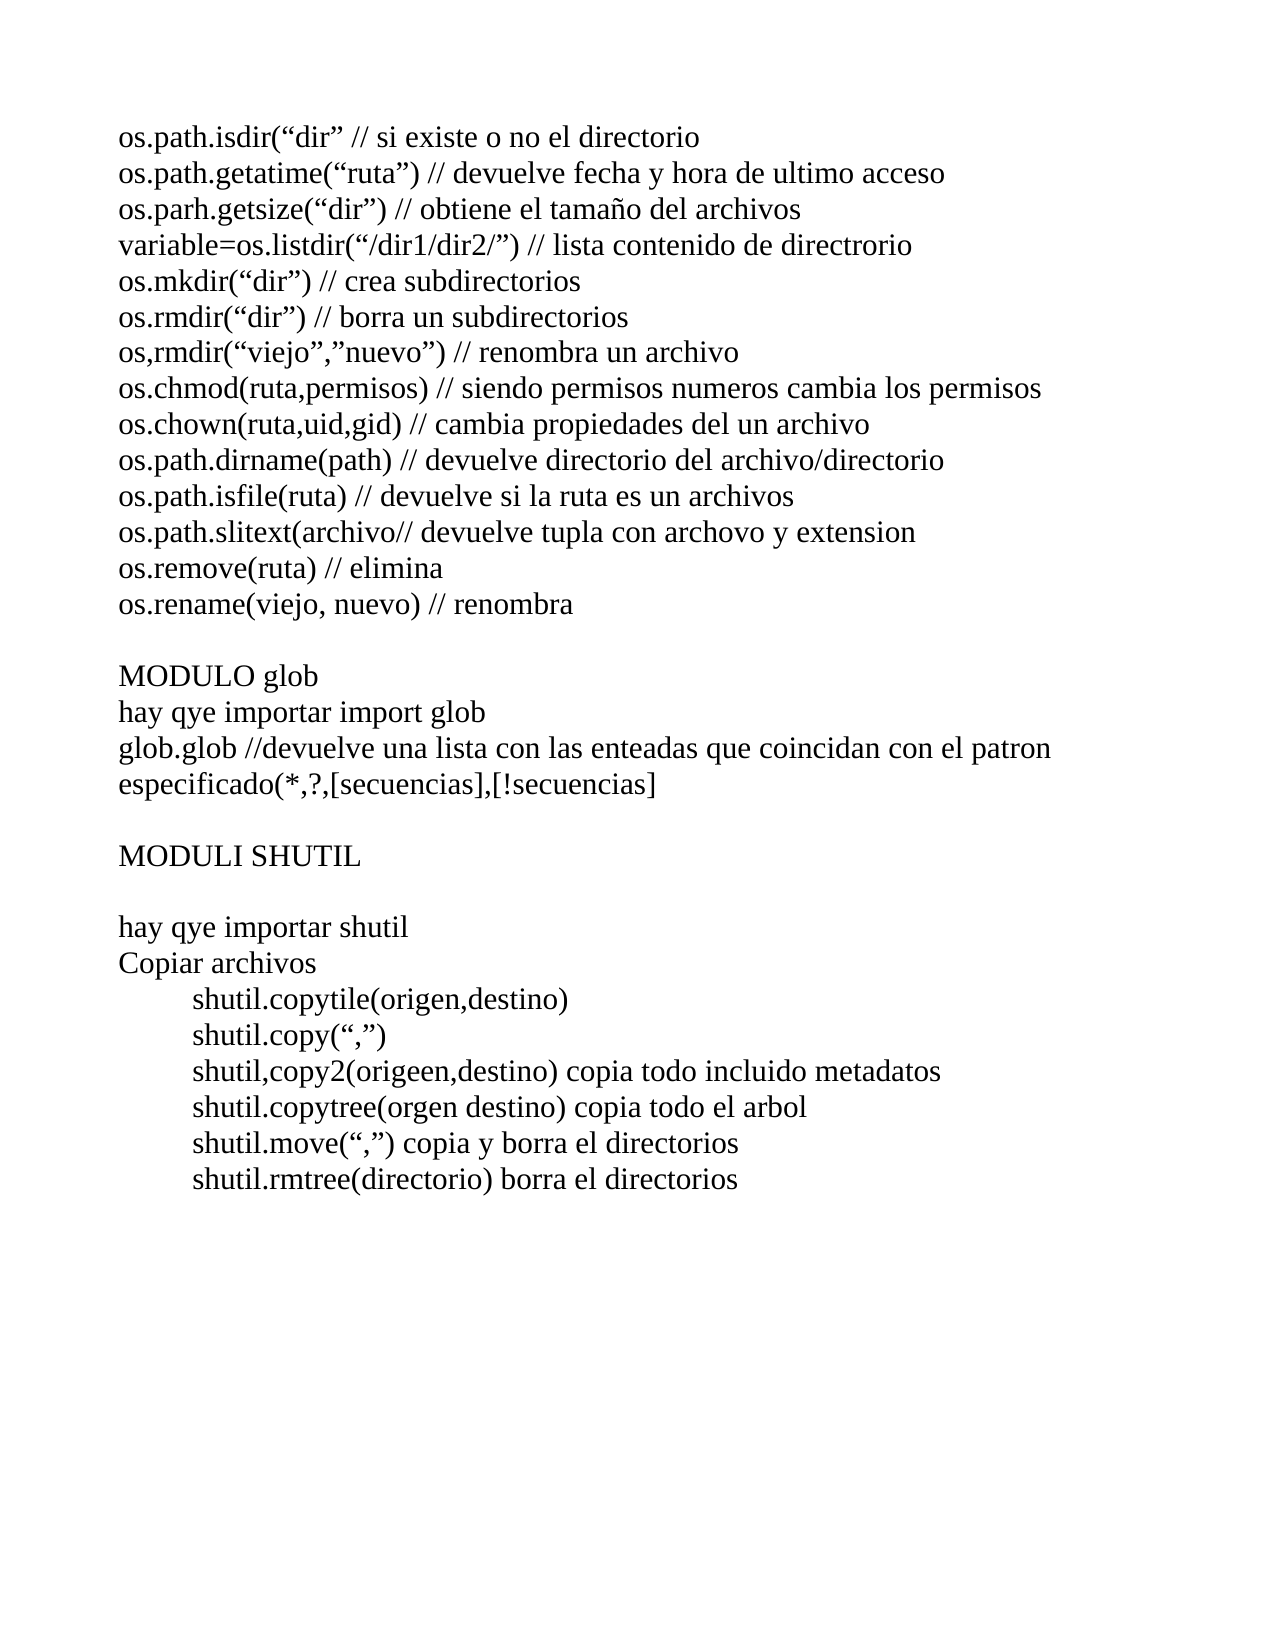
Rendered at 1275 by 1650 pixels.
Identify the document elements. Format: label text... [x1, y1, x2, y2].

text shutil.rmtree(directorio) borra el directorios [118, 1160, 1157, 1196]
text os.path.dirname(path) // devuelve directorio del archivo/directorio [118, 442, 1157, 477]
text Copiar archivos [118, 945, 1157, 981]
text shutil.move(“,”) copia y borra el directorios [118, 1124, 1157, 1160]
text hay qye importar import glob [118, 693, 1157, 729]
text hay qye importar shutil [118, 909, 1157, 945]
text os.rename(viejo, nuevo) // renombra [118, 585, 1157, 621]
text os.chown(ruta,uid,gid) // cambia propiedades del un archivo [118, 406, 1157, 442]
text os.rmdir(“dir”) // borra un subdirectorios [118, 298, 1157, 334]
text os.mkdir(“dir”) // crea subdirectorios [118, 262, 1157, 298]
text glob.glob //devuelve una lista con las enteadas que coincidan con el patron especificado(*,?,[secuencias],[!secuencias] [118, 729, 1157, 801]
text os.path.isfile(ruta) // devuelve si la ruta es un archivos [118, 477, 1157, 513]
text os.path.getatime(“ruta”) // devuelve fecha y hora de ultimo acceso [118, 154, 1157, 190]
text shutil.copytree(orgen destino) copia todo el arbol [118, 1088, 1157, 1124]
text shutil.copytile(origen,destino) [118, 981, 1157, 1017]
text shutil,copy2(origeen,destino) copia todo incluido metadatos [118, 1052, 1157, 1088]
text shutil.copy(“,”) [118, 1017, 1157, 1052]
text os,rmdir(“viejo”,”nuevo”) // renombra un archivo [118, 334, 1157, 370]
text variable=os.listdir(“/dir1/dir2/”) // lista contenido de directrorio [118, 226, 1157, 262]
text os.chmod(ruta,permisos) // siendo permisos numeros cambia los permisos [118, 370, 1157, 406]
text os.path.isdir(“dir” // si existe o no el directorio [118, 118, 1157, 154]
text MODULO glob [118, 657, 1157, 693]
text os.remove(ruta) // elimina [118, 549, 1157, 585]
text MODULI SHUTIL [118, 837, 1157, 873]
text os.parh.getsize(“dir”) // obtiene el tamaño del archivos [118, 190, 1157, 226]
text os.path.slitext(archivo// devuelve tupla con archovo y extension [118, 513, 1157, 549]
